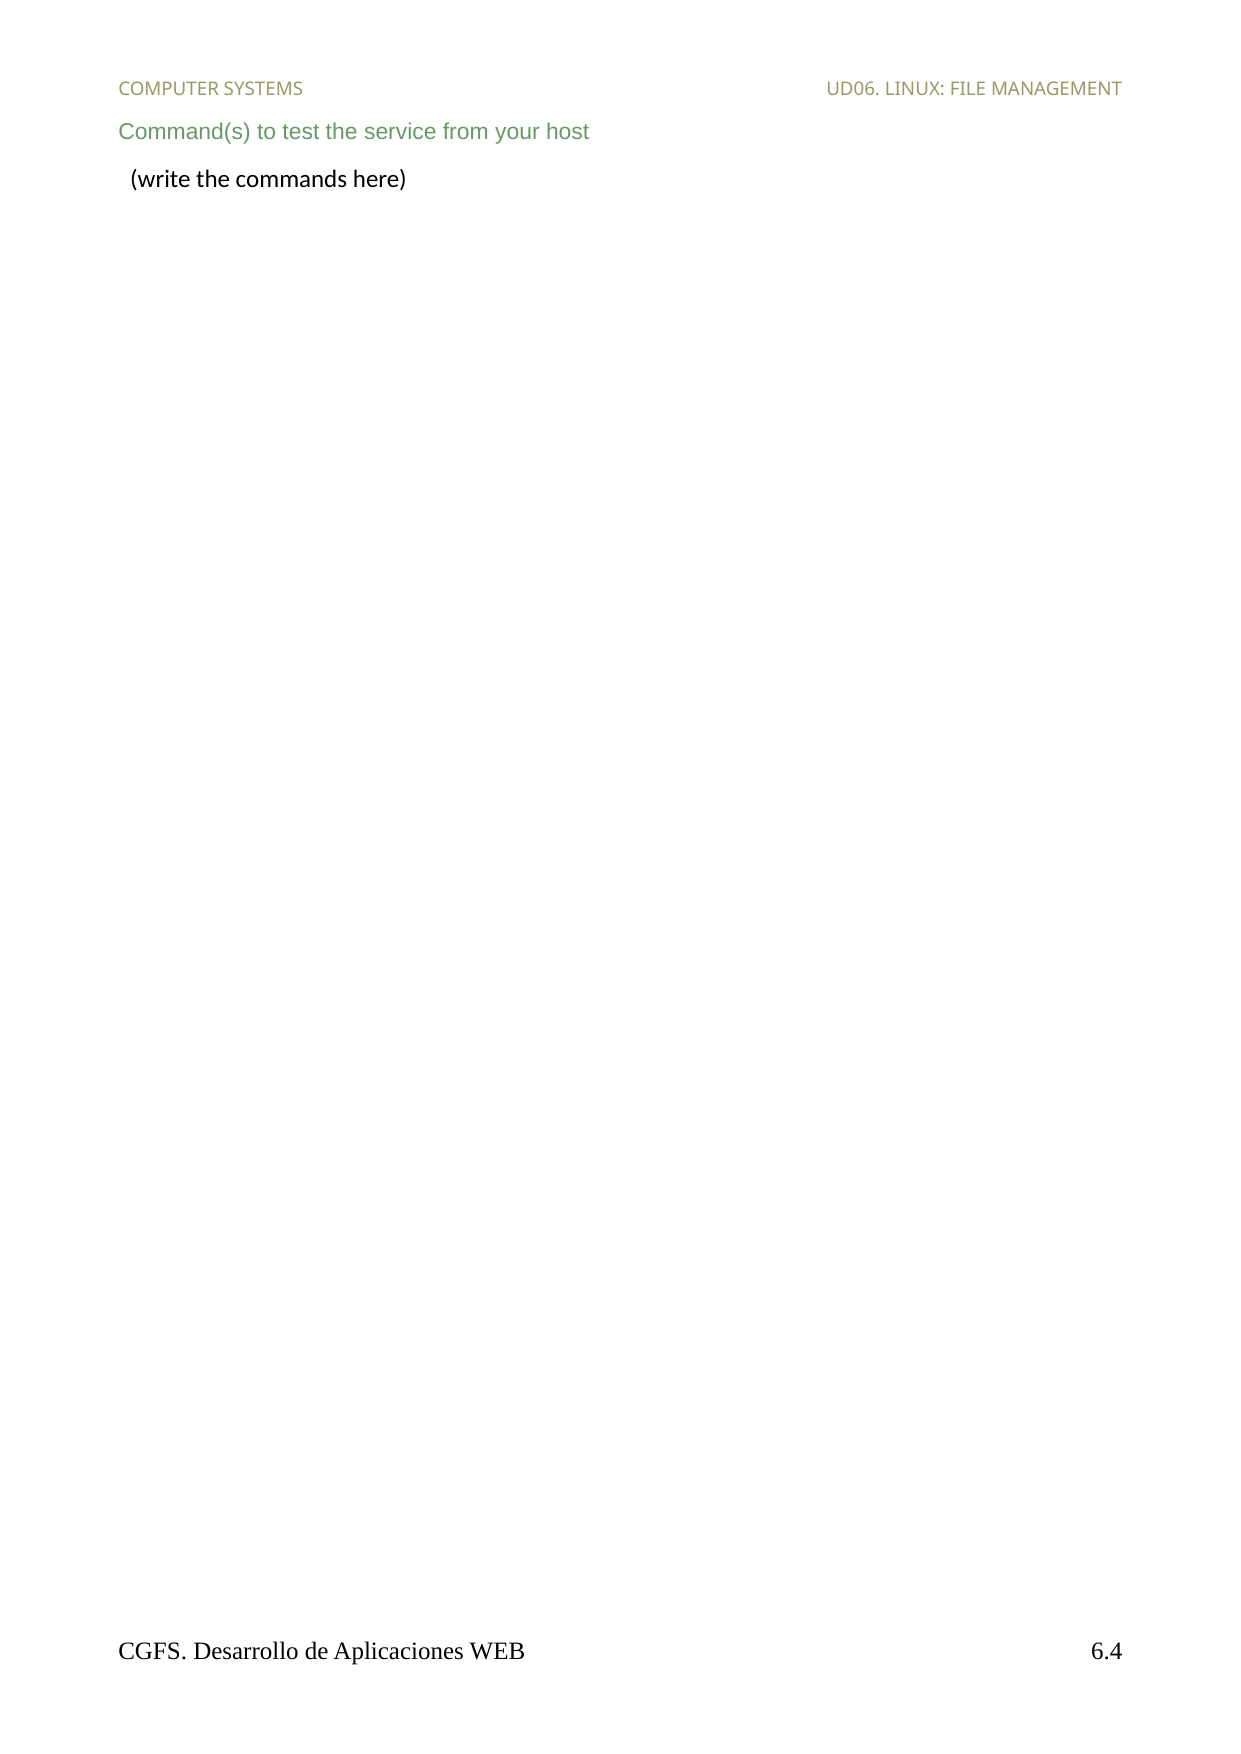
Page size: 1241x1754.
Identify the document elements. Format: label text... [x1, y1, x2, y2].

subtitle Command(s) to test the service from your host [118, 118, 1122, 144]
text (write the commands here) [118, 163, 1122, 193]
